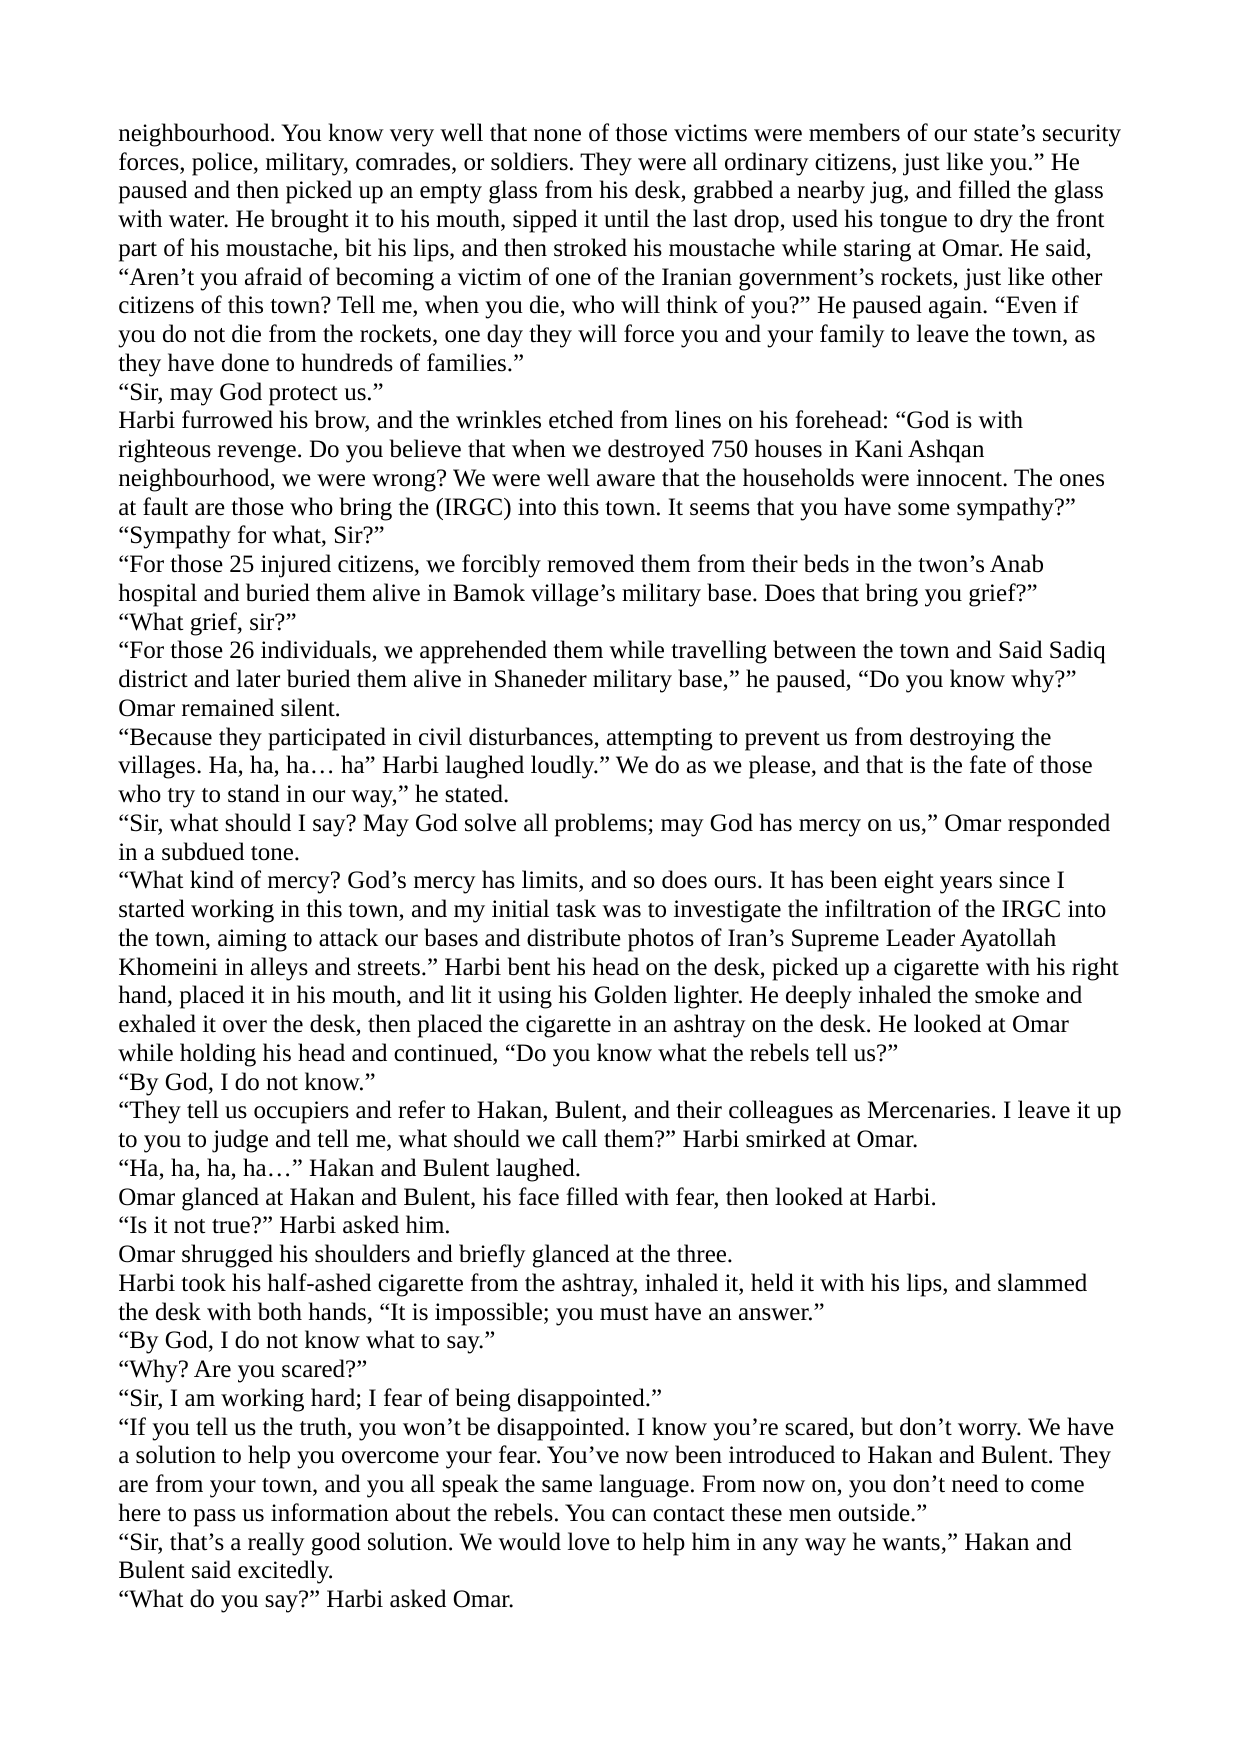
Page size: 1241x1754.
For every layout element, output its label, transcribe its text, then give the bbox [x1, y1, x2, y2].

text “They tell us occupiers and refer to Hakan, Bulent, and their colleagues as Mercenaries. I leave it up to you to judge and tell me, what should we call them?” Harbi smirked at Omar. [118, 1096, 1122, 1153]
text Harbi took his half-ashed cigarette from the ashtray, inhaled it, held it with his lips, and slammed the desk with both hands, “It is impossible; you must have an answer.” [118, 1268, 1122, 1326]
text “Sympathy for what, Sir?” [118, 521, 1122, 549]
text “Why? Are you scared?” [118, 1354, 1122, 1383]
text “For those 25 injured citizens, we forcibly removed them from their beds in the twon’s Anab hospital and buried them alive in Bamok village’s military base. Does that bring you grief?” [118, 549, 1122, 607]
text “If you tell us the truth, you won’t be disappointed. I know you’re scared, but don’t worry. We have a solution to help you overcome your fear. You’ve now been introduced to Hakan and Bulent. They are from your town, and you all speak the same language. From now on, you don’t need to come here to pass us information about the rebels. You can contact these men outside.” [118, 1412, 1122, 1527]
text “Sir, may God protect us.” [118, 377, 1122, 406]
text “Because they participated in civil disturbances, attempting to prevent us from destroying the villages. Ha, ha, ha… ha” Harbi laughed loudly.” We do as we please, and that is the fate of those who try to stand in our way,” he stated. [118, 722, 1122, 808]
text “Sir, what should I say? May God solve all problems; may God has mercy on us,” Omar responded in a subdued tone. [118, 808, 1122, 866]
text “What grief, sir?” [118, 607, 1122, 636]
text “For those 26 individuals, we apprehended them while travelling between the town and Said Sadiq district and later buried them alive in Shaneder military base,” he paused, “Do you know why?” [118, 636, 1122, 693]
text Omar remained silent. [118, 693, 1122, 722]
text “By God, I do not know what to say.” [118, 1326, 1122, 1354]
text “Sir, I am working hard; I fear of being disappointed.” [118, 1383, 1122, 1412]
text “What kind of mercy? God’s mercy has limits, and so does ours. It has been eight years since I started working in this town, and my initial task was to investigate the infiltration of the IRGC into the town, aiming to attack our bases and distribute photos of Iran’s Supreme Leader Ayatollah Khomeini in alleys and streets.” Harbi bent his head on the desk, picked up a cigarette with his right hand, placed it in his mouth, and lit it using his Golden lighter. He deeply inhaled the smoke and exhaled it over the desk, then placed the cigarette in an ashtray on the desk. He looked at Omar while holding his head and continued, “Do you know what the rebels tell us?” [118, 866, 1122, 1067]
text “By God, I do not know.” [118, 1067, 1122, 1096]
text neighbourhood. You know very well that none of those victims were members of our state’s security forces, police, military, comrades, or soldiers. They were all ordinary citizens, just like you.” He paused and then picked up an empty glass from his desk, grabbed a nearby jug, and filled the glass with water. He brought it to his mouth, sipped it until the last drop, used his tongue to dry the front part of his moustache, bit his lips, and then stroked his moustache while staring at Omar. He said, “Aren’t you afraid of becoming a victim of one of the Iranian government’s rockets, just like other citizens of this town? Tell me, when you die, who will think of you?” He paused again. “Even if you do not die from the rockets, one day they will force you and your family to leave the town, as they have done to hundreds of families.” [118, 118, 1122, 377]
text “Ha, ha, ha, ha…” Hakan and Bulent laughed. [118, 1153, 1122, 1182]
text “Is it not true?” Harbi asked him. [118, 1211, 1122, 1239]
text “Sir, that’s a really good solution. We would love to help him in any way he wants,” Hakan and Bulent said excitedly. [118, 1527, 1122, 1584]
text Omar shrugged his shoulders and briefly glanced at the three. [118, 1239, 1122, 1268]
text Omar glanced at Hakan and Bulent, his face filled with fear, then looked at Harbi. [118, 1182, 1122, 1211]
text Harbi furrowed his brow, and the wrinkles etched from lines on his forehead: “God is with righteous revenge. Do you believe that when we destroyed 750 houses in Kani Ashqan neighbourhood, we were wrong? We were well aware that the households were innocent. The ones at fault are those who bring the (IRGC) into this town. It seems that you have some sympathy?” [118, 406, 1122, 521]
text “What do you say?” Harbi asked Omar. [118, 1584, 1122, 1613]
